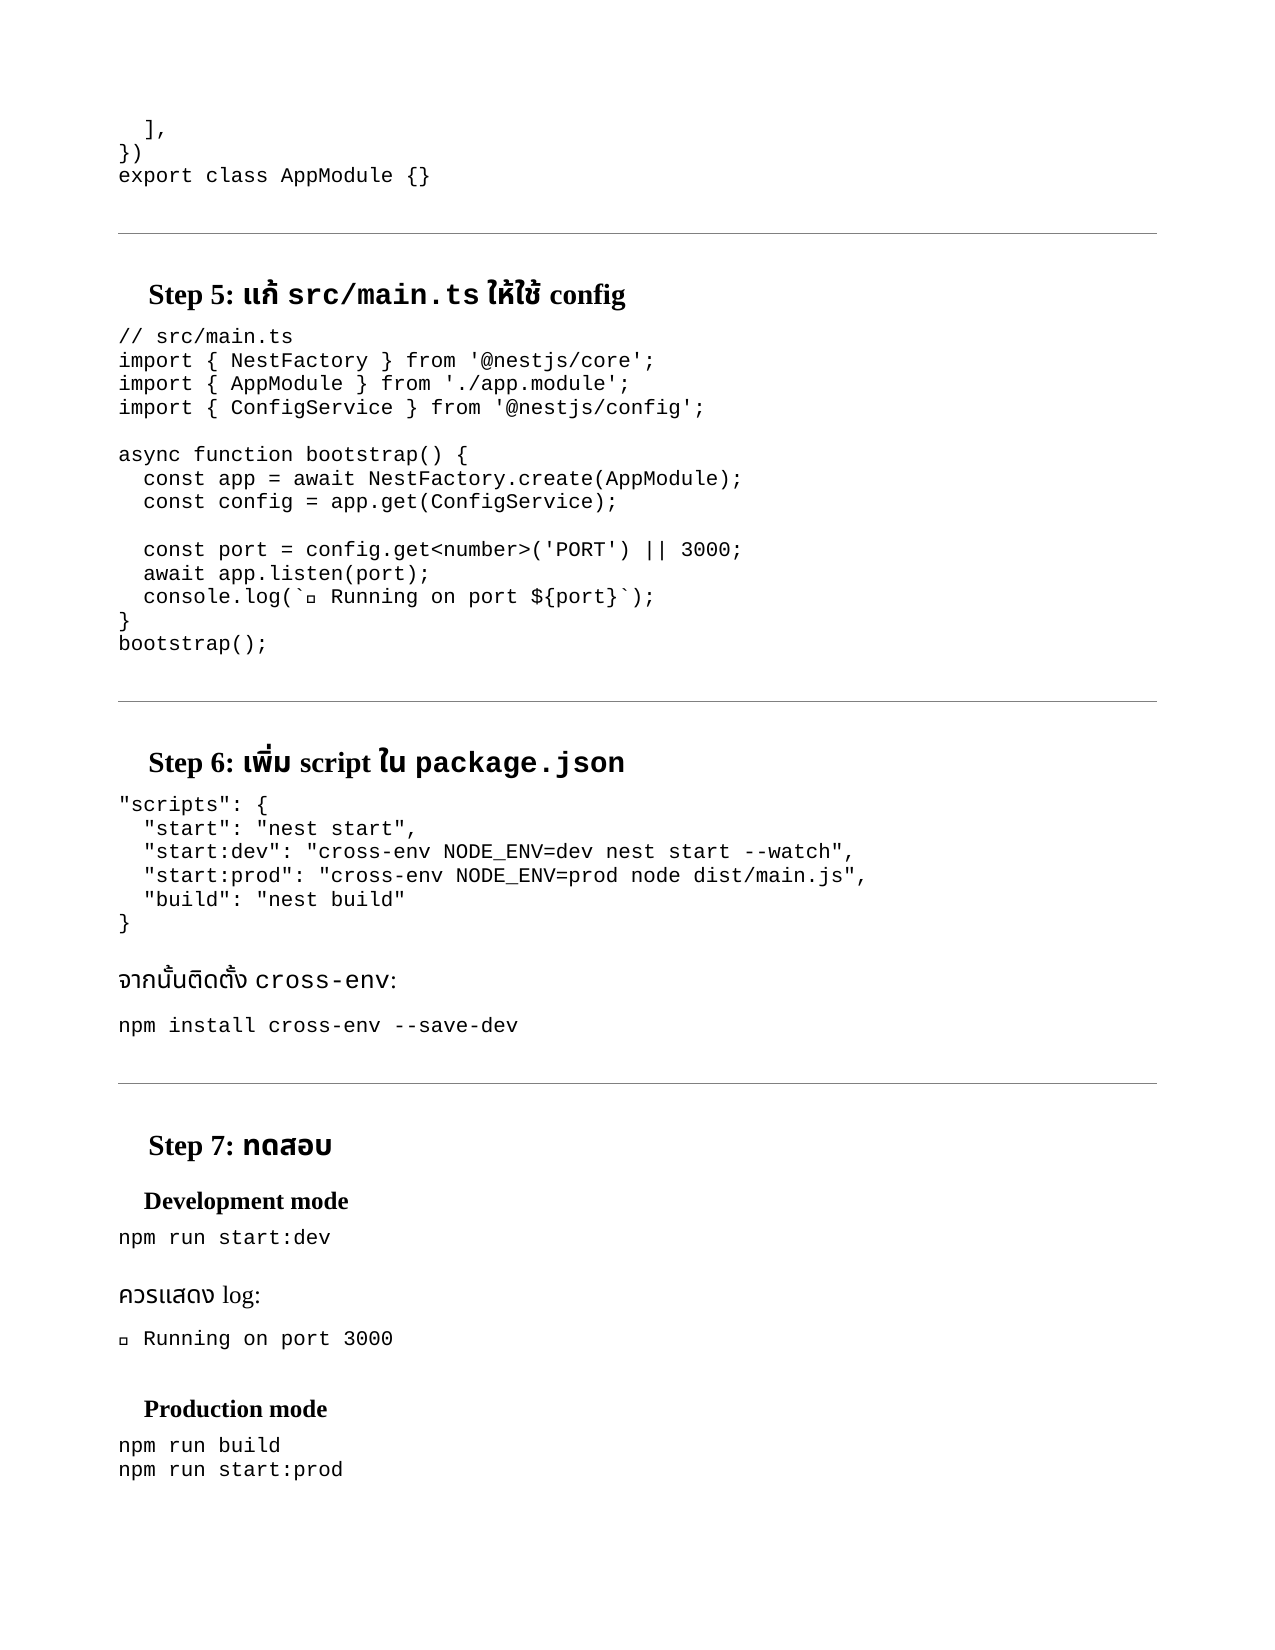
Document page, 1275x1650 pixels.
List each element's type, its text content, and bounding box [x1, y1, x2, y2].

text } [118, 912, 1157, 936]
subtitle 📁 Step 7: ทดสอบ [118, 1127, 1157, 1161]
text import { ConfigService } from '@nestjs/config'; [118, 397, 1157, 421]
text จากนั้นติดตั้ง cross-env: [118, 965, 1157, 996]
text export class AppModule {} [118, 165, 1157, 189]
text async function bootstrap() { [118, 444, 1157, 468]
text npm run start:dev [118, 1227, 1157, 1251]
subtitle ✅ Production mode [118, 1394, 1157, 1423]
text "scripts": { [118, 794, 1157, 818]
text const app = await NestFactory.create(AppModule); [118, 468, 1157, 492]
text console.log(`✅ Running on port ${port}`); [118, 586, 1157, 610]
text "start:dev": "cross-env NODE_ENV=dev nest start --watch", [118, 841, 1157, 865]
text bootstrap(); [118, 633, 1157, 657]
subtitle 📁 Step 6: เพิ่ม script ใน package.json [118, 745, 1157, 782]
text const port = config.get<number>('PORT') || 3000; [118, 539, 1157, 562]
text npm install cross-env --save-dev [118, 1016, 1157, 1039]
text }) [118, 142, 1157, 165]
text } [118, 610, 1157, 633]
text npm run start:prod [118, 1459, 1157, 1482]
text import { AppModule } from './app.module'; [118, 373, 1157, 397]
subtitle ✅ Development mode [118, 1186, 1157, 1215]
text // src/main.ts [118, 326, 1157, 350]
text ], [118, 118, 1157, 142]
subtitle 📁 Step 5: แก้ src/main.ts ให้ใช้ config [118, 277, 1157, 313]
text "start:prod": "cross-env NODE_ENV=prod node dist/main.js", [118, 865, 1157, 889]
text ควรแสดง log: [118, 1281, 1157, 1309]
text npm run build [118, 1435, 1157, 1459]
text import { NestFactory } from '@nestjs/core'; [118, 350, 1157, 373]
text "build": "nest build" [118, 889, 1157, 912]
text "start": "nest start", [118, 818, 1157, 841]
text await app.listen(port); [118, 562, 1157, 586]
text ✅ Running on port 3000 [118, 1328, 1157, 1352]
text const config = app.get(ConfigService); [118, 492, 1157, 515]
